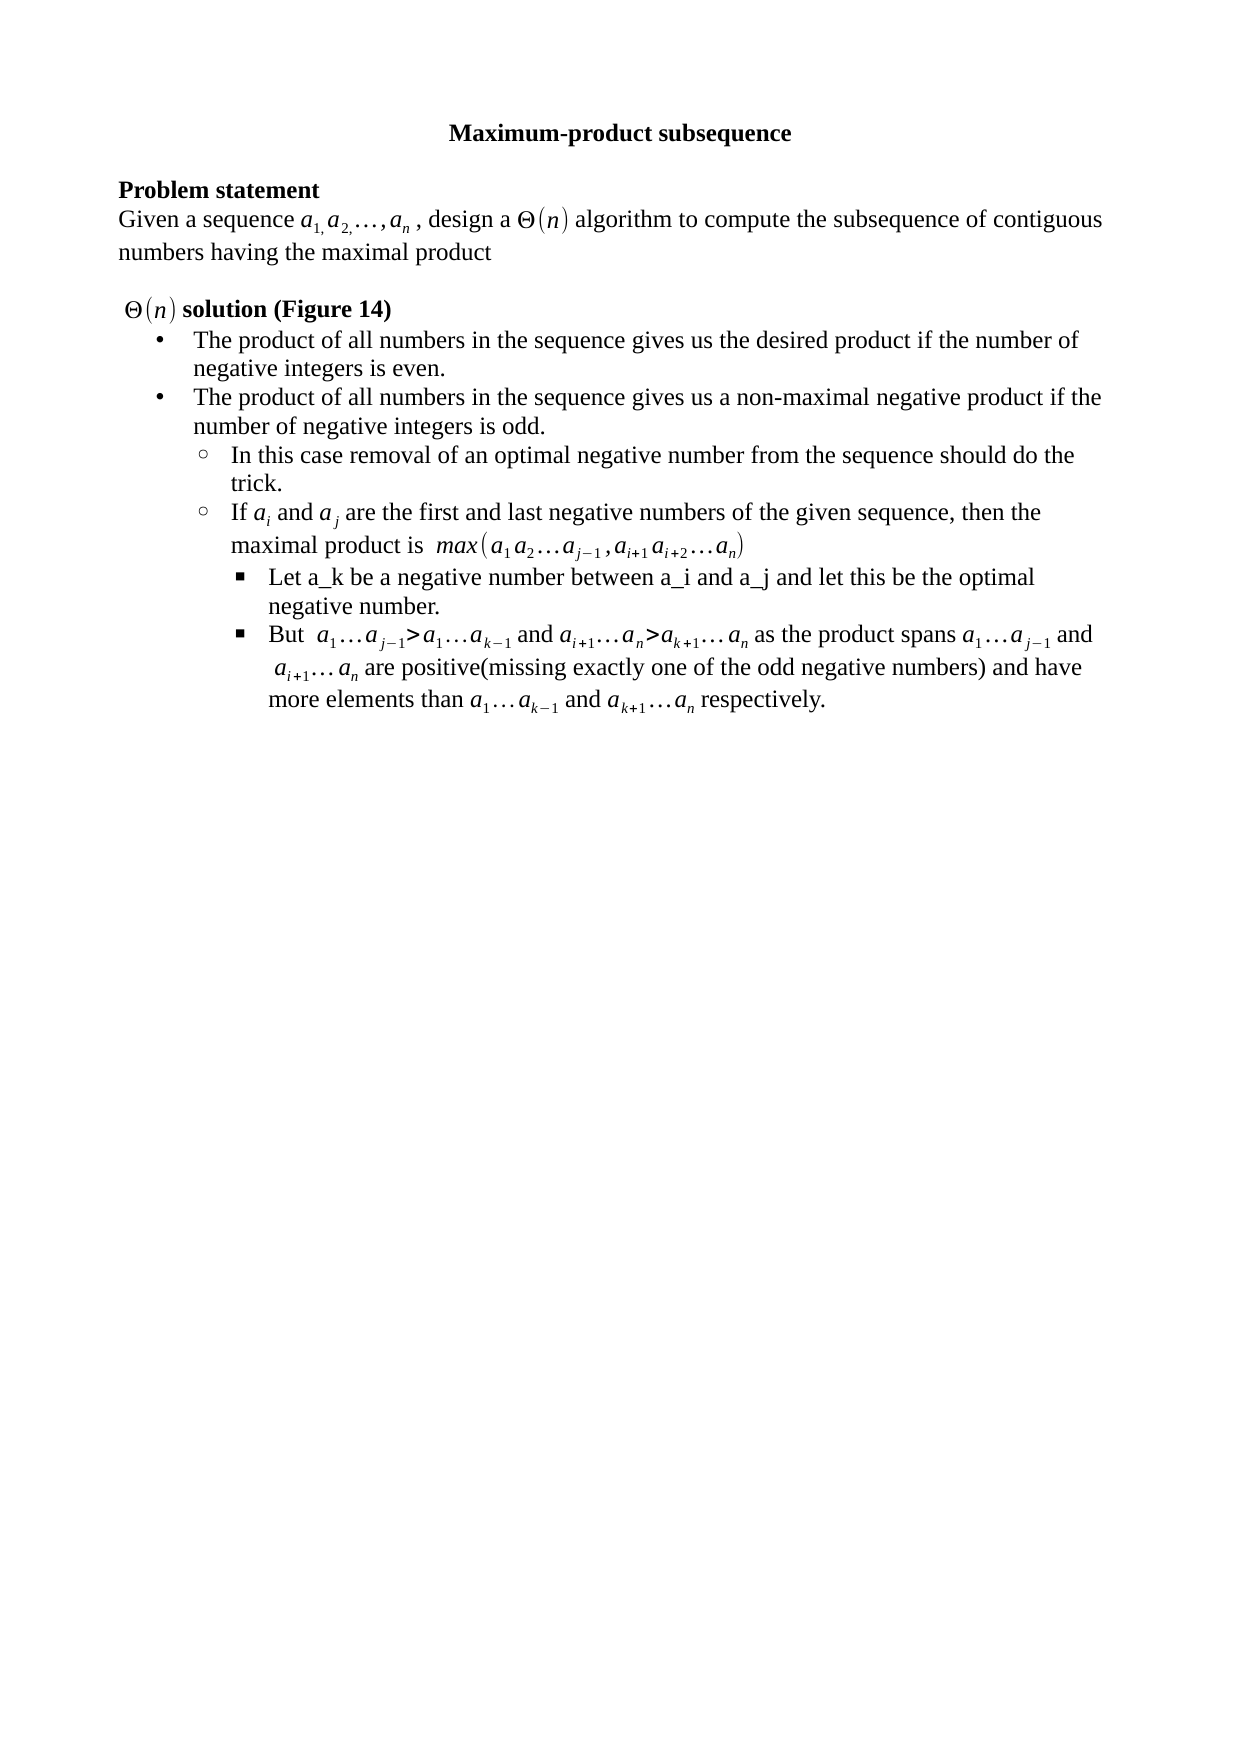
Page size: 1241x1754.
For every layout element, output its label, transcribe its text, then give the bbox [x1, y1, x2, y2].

list Ifandare the first and last negative numbers of the given sequence, then the maximal product is [193, 497, 1122, 562]
text Given a sequence, design aalgorithm to compute the subsequence of contiguous numbers having the maximal product [118, 204, 1122, 266]
list In this case removal of an optimal negative number from the sequence should do the trick. [193, 440, 1122, 497]
text solution (Figure 14) [118, 294, 1122, 325]
list But andas the product spansand are positive(missing exactly one of the odd negative numbers) and have more elements thanandrespectively. [231, 619, 1122, 717]
text Maximum-product subsequence [118, 118, 1122, 147]
list The product of all numbers in the sequence gives us the desired product if the number of negative integers is even. [156, 325, 1122, 382]
list Let a_k be a negative number between a_i and a_j and let this be the optimal negative number. [231, 562, 1122, 619]
list The product of all numbers in the sequence gives us a non-maximal negative product if the number of negative integers is odd. [156, 382, 1122, 440]
text Problem statement [118, 176, 1122, 204]
